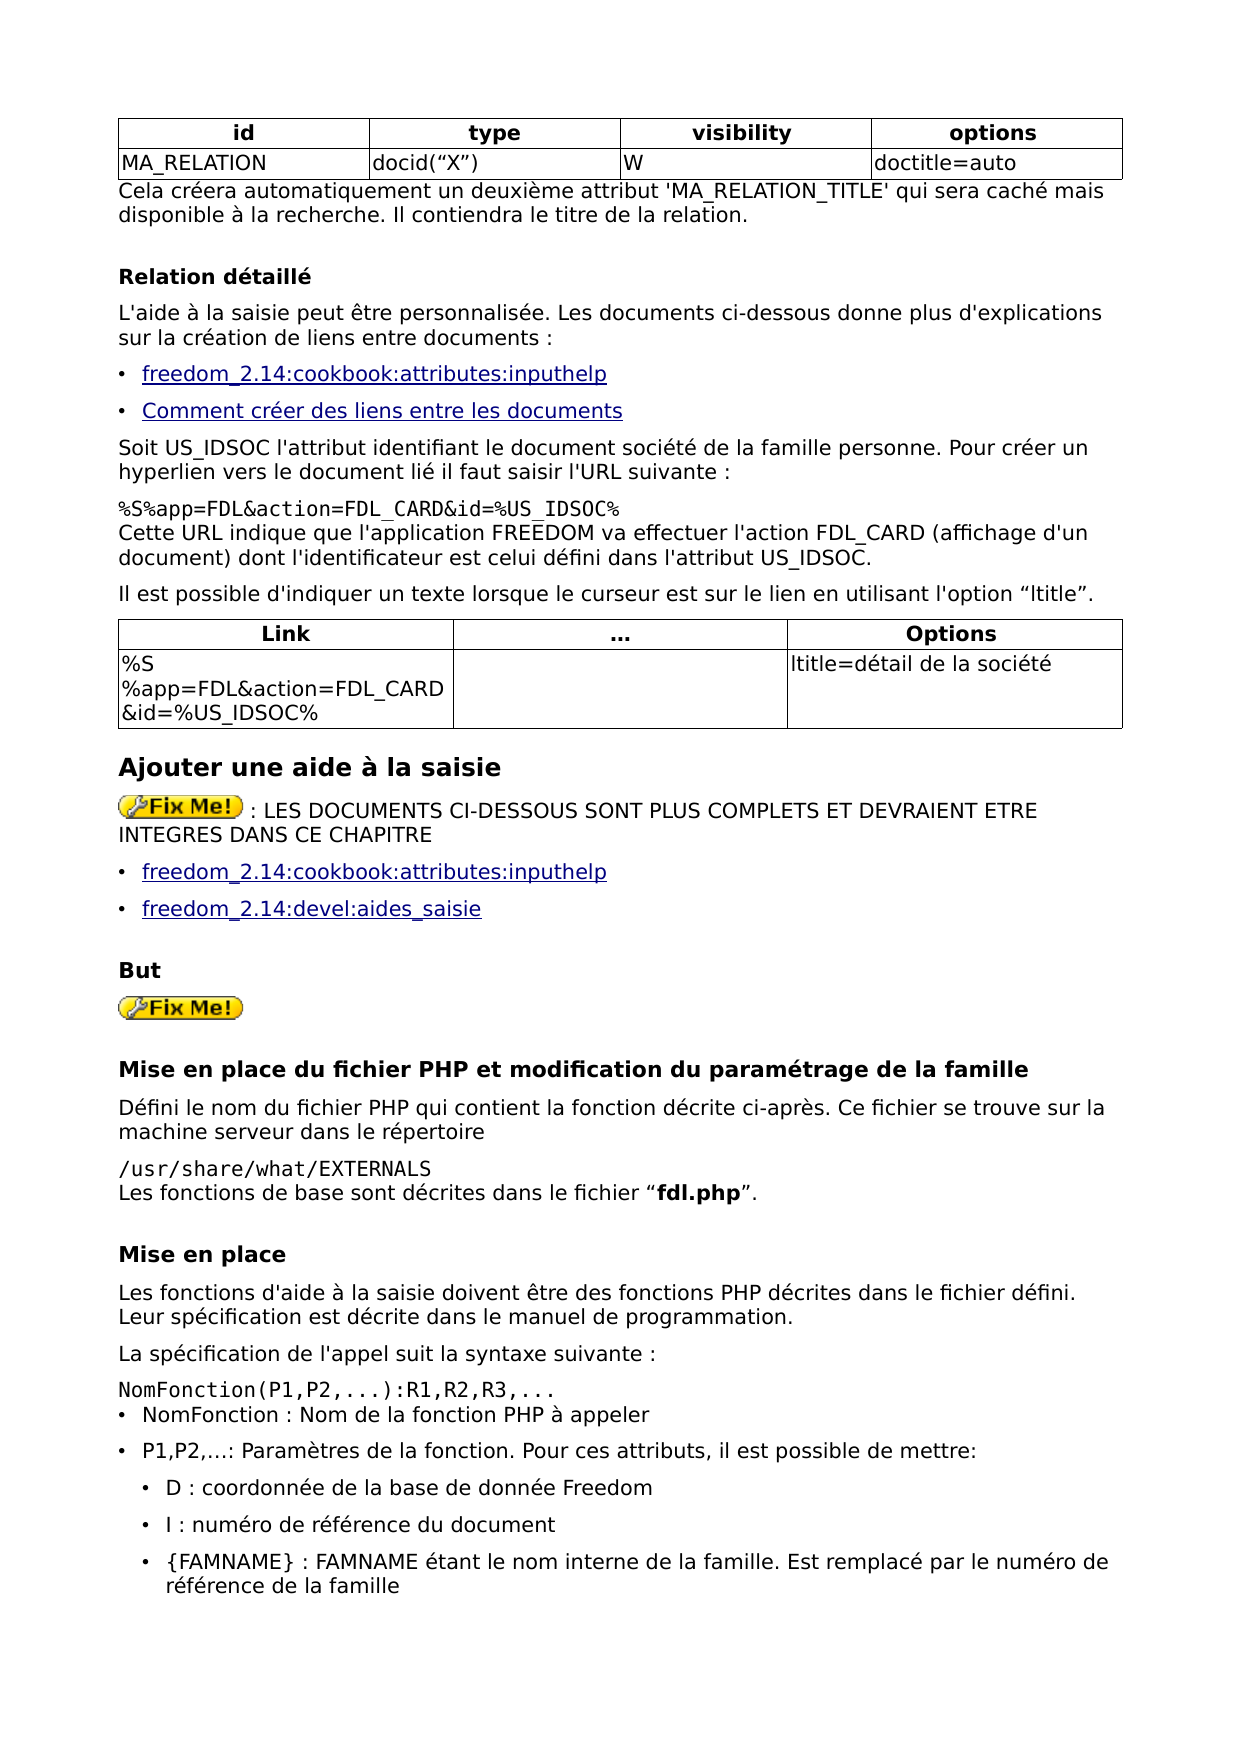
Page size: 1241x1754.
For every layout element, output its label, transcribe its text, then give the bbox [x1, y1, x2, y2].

list NomFonction : Nom de la fonction PHP à appeler [118, 1403, 1122, 1427]
table_cell doctitle=auto [872, 149, 1122, 178]
picture [118, 795, 244, 819]
text %S%app=FDL&action=FDL_CARD&id=%US_IDSOC% [118, 497, 1122, 521]
list {FAMNAME} : FAMNAME étant le nom interne de la famille. Est remplacé par le numéro de référence de la famille [142, 1550, 1122, 1598]
subtitle Ajouter une aide à la saisie [118, 753, 1122, 782]
table_header type [370, 119, 620, 148]
text Défini le nom du fichier PHP qui contient la fonction décrite ci-après. Ce fichier se trouve sur la machine serveur dans le répertoire [118, 1096, 1122, 1144]
table_cell ltitle=détail de la société [788, 650, 1122, 728]
subtitle Mise en place du fichier PHP et modification du paramétrage de la famille [118, 1057, 1122, 1083]
text /usr/share/what/EXTERNALS [118, 1157, 1122, 1181]
subtitle Relation détaillé [118, 265, 1122, 289]
table_cell %S%app=FDL&action=FDL_CARD&id=%US_IDSOC% [119, 650, 453, 728]
text Cette URL indique que l'application FREEDOM va effectuer l'action FDL_CARD (affichage d'un document) dont l'identificateur est celui défini dans l'attribut US_IDSOC. [118, 521, 1122, 570]
text Cela créera automatiquement un deuxième attribut 'MA_RELATION_TITLE' qui sera caché mais disponible à la recherche. Il contiendra le titre de la relation. [118, 180, 1122, 227]
list P1,P2,…: Paramètres de la fonction. Pour ces attributs, il est possible de mettre: [118, 1439, 1122, 1464]
table_header Options [788, 620, 1122, 649]
text : LES DOCUMENTS CI-DESSOUS SONT PLUS COMPLETS ET DEVRAIENT ETRE INTEGRES DANS CE CHAPITRE [118, 795, 1122, 847]
text L'aide à la saisie peut être personnalisée. Les documents ci-dessous donne plus d'explications sur la création de liens entre documents : [118, 301, 1122, 350]
picture [118, 996, 244, 1020]
list D : coordonnée de la base de donnée Freedom [142, 1476, 1122, 1501]
list freedom_2.14:cookbook:attributes:inputhelp [118, 860, 1122, 884]
list Comment créer des liens entre les documents [118, 399, 1122, 423]
table_header id [119, 119, 369, 148]
table_header options [872, 119, 1122, 148]
text Les fonctions d'aide à la saisie doivent être des fonctions PHP décrites dans le fichier défini. Leur spécification est décrite dans le manuel de programmation. [118, 1281, 1122, 1329]
table_cell W [621, 149, 871, 178]
text Soit US_IDSOC l'attribut identifiant le document société de la famille personne. Pour créer un hyperlien vers le document lié il faut saisir l'URL suivante : [118, 436, 1122, 484]
table_header Link [119, 620, 453, 649]
list I : numéro de référence du document [142, 1513, 1122, 1537]
table_header … [454, 620, 787, 649]
table_cell [454, 650, 787, 728]
text La spécification de l'appel suit la syntaxe suivante : [118, 1342, 1122, 1366]
text NomFonction(P1,P2,...):R1,R2,R3,... [118, 1378, 1122, 1403]
list freedom_2.14:cookbook:attributes:inputhelp [118, 362, 1122, 387]
subtitle But [118, 958, 1122, 984]
list freedom_2.14:devel:aides_saisie [118, 897, 1122, 921]
text Les fonctions de base sont décrites dans le fichier “fdl.php”. [118, 1181, 1122, 1205]
table_header visibility [621, 119, 871, 148]
subtitle Mise en place [118, 1243, 1122, 1268]
table_cell MA_RELATION [119, 149, 369, 178]
table_cell docid(“X”) [370, 149, 620, 178]
text Il est possible d'indiquer un texte lorsque le curseur est sur le lien en utilisant l'option “ltitle”. [118, 582, 1122, 607]
